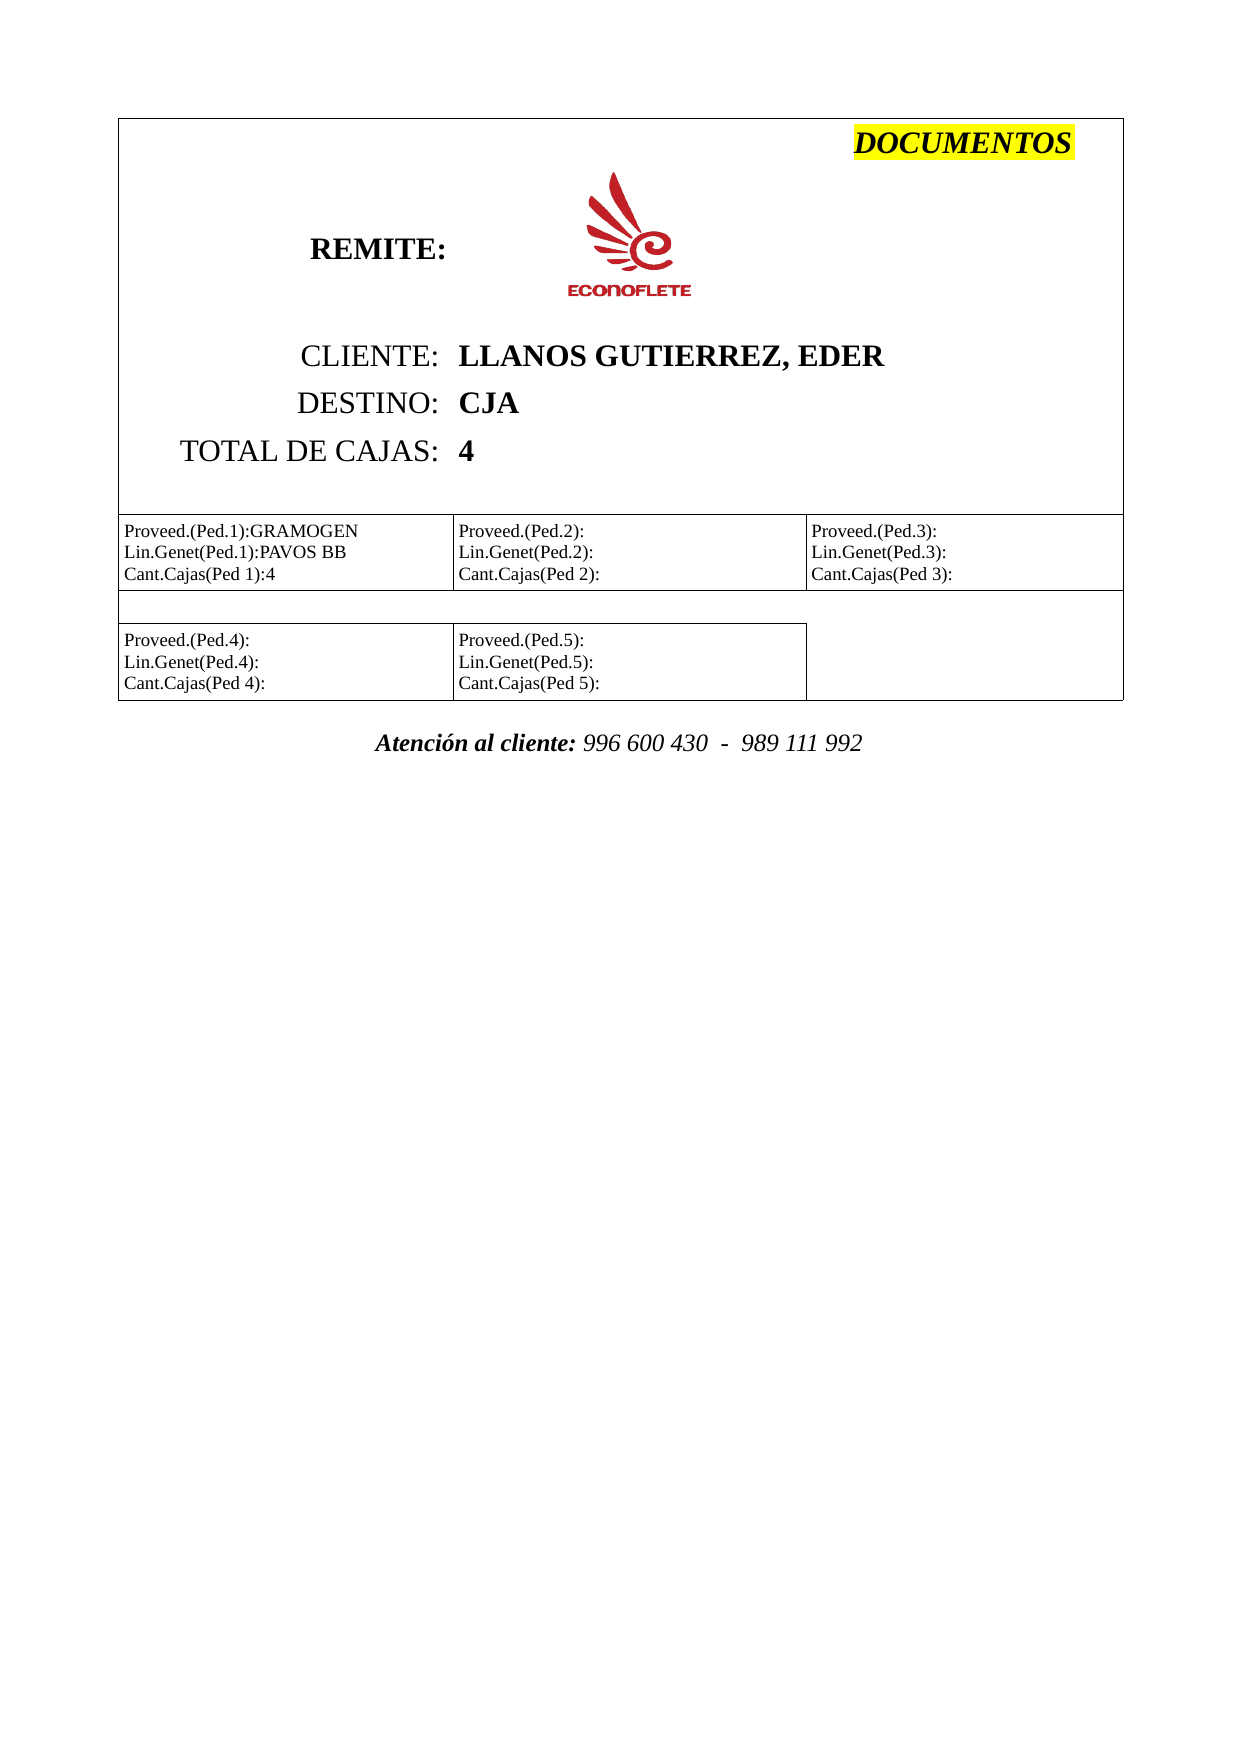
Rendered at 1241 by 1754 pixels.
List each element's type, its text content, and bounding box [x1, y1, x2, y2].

text Atención al cliente: 996 600 430 - 989 111 992 [118, 728, 1122, 757]
table_cell [453, 591, 806, 623]
table_header [119, 119, 453, 166]
table_cell Proveed.(Ped.3): Lin.Genet(Ped.3): Cant.Cajas(Ped 3): [807, 515, 1123, 590]
table_cell [806, 591, 1123, 623]
table_header [453, 119, 806, 166]
table_cell 4 [453, 426, 1123, 474]
picture [552, 171, 707, 297]
table_cell [806, 166, 1123, 332]
table_cell TOTAL DE CAJAS: [119, 426, 453, 474]
table_cell [119, 474, 453, 514]
table_cell Proveed.(Ped.1):GRAMOGEN Lin.Genet(Ped.1):PAVOS BB Cant.Cajas(Ped 1):4 [119, 515, 453, 590]
table_cell [807, 623, 1123, 699]
table_cell CLIENTE: [119, 332, 453, 379]
table_cell CJA [453, 379, 806, 426]
table_cell LLANOS GUTIERREZ, EDER [453, 332, 1123, 379]
table_cell [453, 166, 806, 332]
table_cell Proveed.(Ped.4): Lin.Genet(Ped.4): Cant.Cajas(Ped 4): [119, 624, 453, 699]
table_cell [806, 379, 1123, 426]
table_cell [806, 474, 1123, 514]
table_cell REMITE: [119, 166, 453, 332]
table_cell [453, 474, 806, 514]
table_cell DESTINO: [119, 379, 453, 426]
table_cell Proveed.(Ped.5): Lin.Genet(Ped.5): Cant.Cajas(Ped 5): [454, 624, 806, 699]
table_cell Proveed.(Ped.2): Lin.Genet(Ped.2): Cant.Cajas(Ped 2): [454, 515, 806, 590]
table_cell [119, 591, 453, 623]
table_header DOCUMENTOS [806, 119, 1123, 166]
